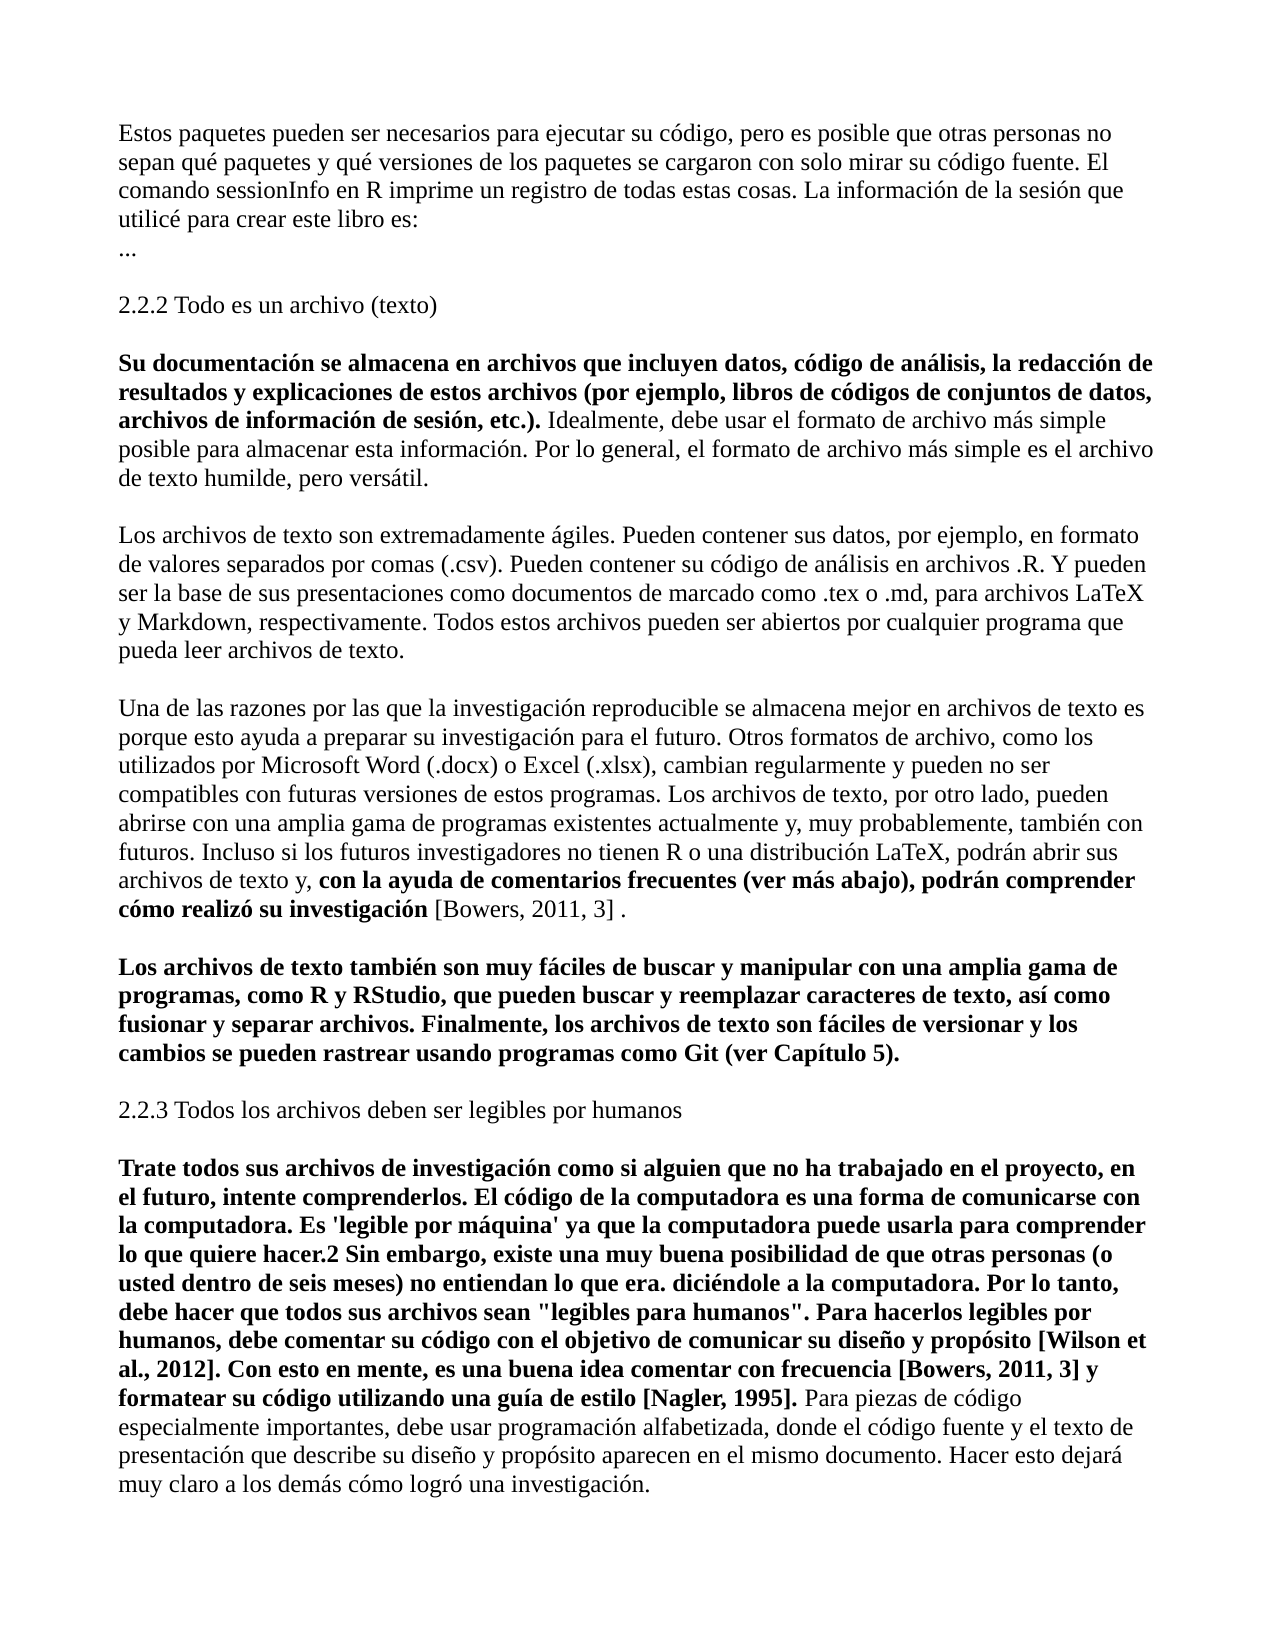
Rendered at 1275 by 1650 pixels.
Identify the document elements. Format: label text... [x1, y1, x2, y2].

text Los archivos de texto también son muy fáciles de buscar y manipular con una amplia gama de programas, como R y RStudio, que pueden buscar y reemplazar caracteres de texto, así como fusionar y separar archivos. Finalmente, los archivos de texto son fáciles de versionar y los cambios se pueden rastrear usando programas como Git (ver Capítulo 5). [118, 952, 1157, 1067]
text Los archivos de texto son extremadamente ágiles. Pueden contener sus datos, por ejemplo, en formato de valores separados por comas (.csv). Pueden contener su código de análisis en archivos .R. Y pueden ser la base de sus presentaciones como documentos de marcado como .tex o .md, para archivos LaTeX y Markdown, respectivamente. Todos estos archivos pueden ser abiertos por cualquier programa que pueda leer archivos de texto. [118, 521, 1157, 664]
text ... [118, 233, 1157, 262]
text Una de las razones por las que la investigación reproducible se almacena mejor en archivos de texto es porque esto ayuda a preparar su investigación para el futuro. Otros formatos de archivo, como los utilizados por Microsoft Word (.docx) o Excel (.xlsx), cambian regularmente y pueden no ser compatibles con futuras versiones de estos programas. Los archivos de texto, por otro lado, pueden abrirse con una amplia gama de programas existentes actualmente y, muy probablemente, también con futuros. Incluso si los futuros investigadores no tienen R o una distribución LaTeX, podrán abrir sus archivos de texto y, con la ayuda de comentarios frecuentes (ver más abajo), podrán comprender cómo realizó su investigación [Bowers, 2011, 3] . [118, 693, 1157, 923]
text 2.2.3 Todos los archivos deben ser legibles por humanos [118, 1096, 1157, 1124]
text Su documentación se almacena en archivos que incluyen datos, código de análisis, la redacción de resultados y explicaciones de estos archivos (por ejemplo, libros de códigos de conjuntos de datos, archivos de información de sesión, etc.). Idealmente, debe usar el formato de archivo más simple posible para almacenar esta información. Por lo general, el formato de archivo más simple es el archivo de texto humilde, pero versátil. [118, 348, 1157, 492]
text Estos paquetes pueden ser necesarios para ejecutar su código, pero es posible que otras personas no sepan qué paquetes y qué versiones de los paquetes se cargaron con solo mirar su código fuente. El comando sessionInfo en R imprime un registro de todas estas cosas. La información de la sesión que utilicé para crear este libro es: [118, 118, 1157, 233]
text 2.2.2 Todo es un archivo (texto) [118, 291, 1157, 319]
text Trate todos sus archivos de investigación como si alguien que no ha trabajado en el proyecto, en el futuro, intente comprenderlos. El código de la computadora es una forma de comunicarse con la computadora. Es 'legible por máquina' ya que la computadora puede usarla para comprender lo que quiere hacer.2 Sin embargo, existe una muy buena posibilidad de que otras personas (o usted dentro de seis meses) no entiendan lo que era. diciéndole a la computadora. Por lo tanto, debe hacer que todos sus archivos sean "legibles para humanos". Para hacerlos legibles por humanos, debe comentar su código con el objetivo de comunicar su diseño y propósito [Wilson et al., 2012]. Con esto en mente, es una buena idea comentar con frecuencia [Bowers, 2011, 3] y formatear su código utilizando una guía de estilo [Nagler, 1995]. Para piezas de código especialmente importantes, debe usar programación alfabetizada, donde el código fuente y el texto de presentación que describe su diseño y propósito aparecen en el mismo documento. Hacer esto dejará muy claro a los demás cómo logró una investigación. [118, 1153, 1157, 1498]
